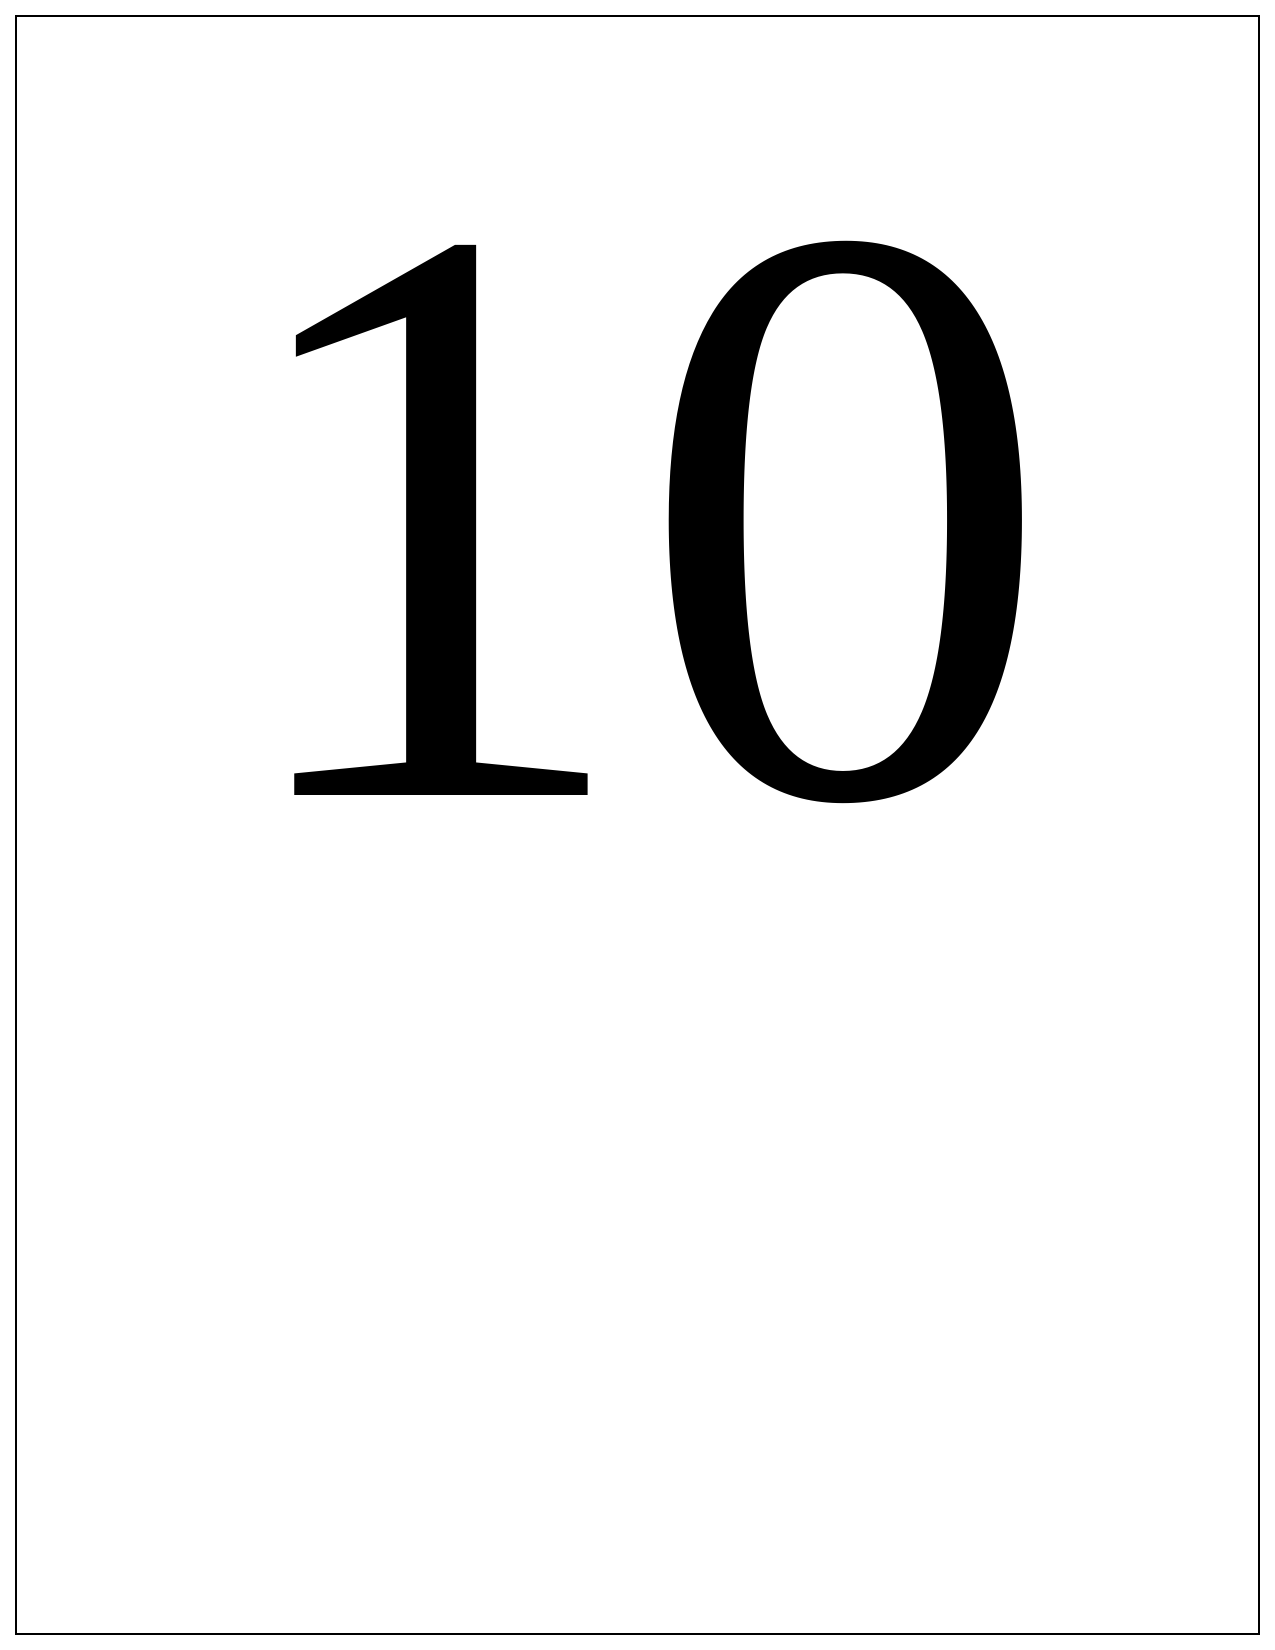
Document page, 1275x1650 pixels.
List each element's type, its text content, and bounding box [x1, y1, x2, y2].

text 10 [17, 17, 1258, 975]
